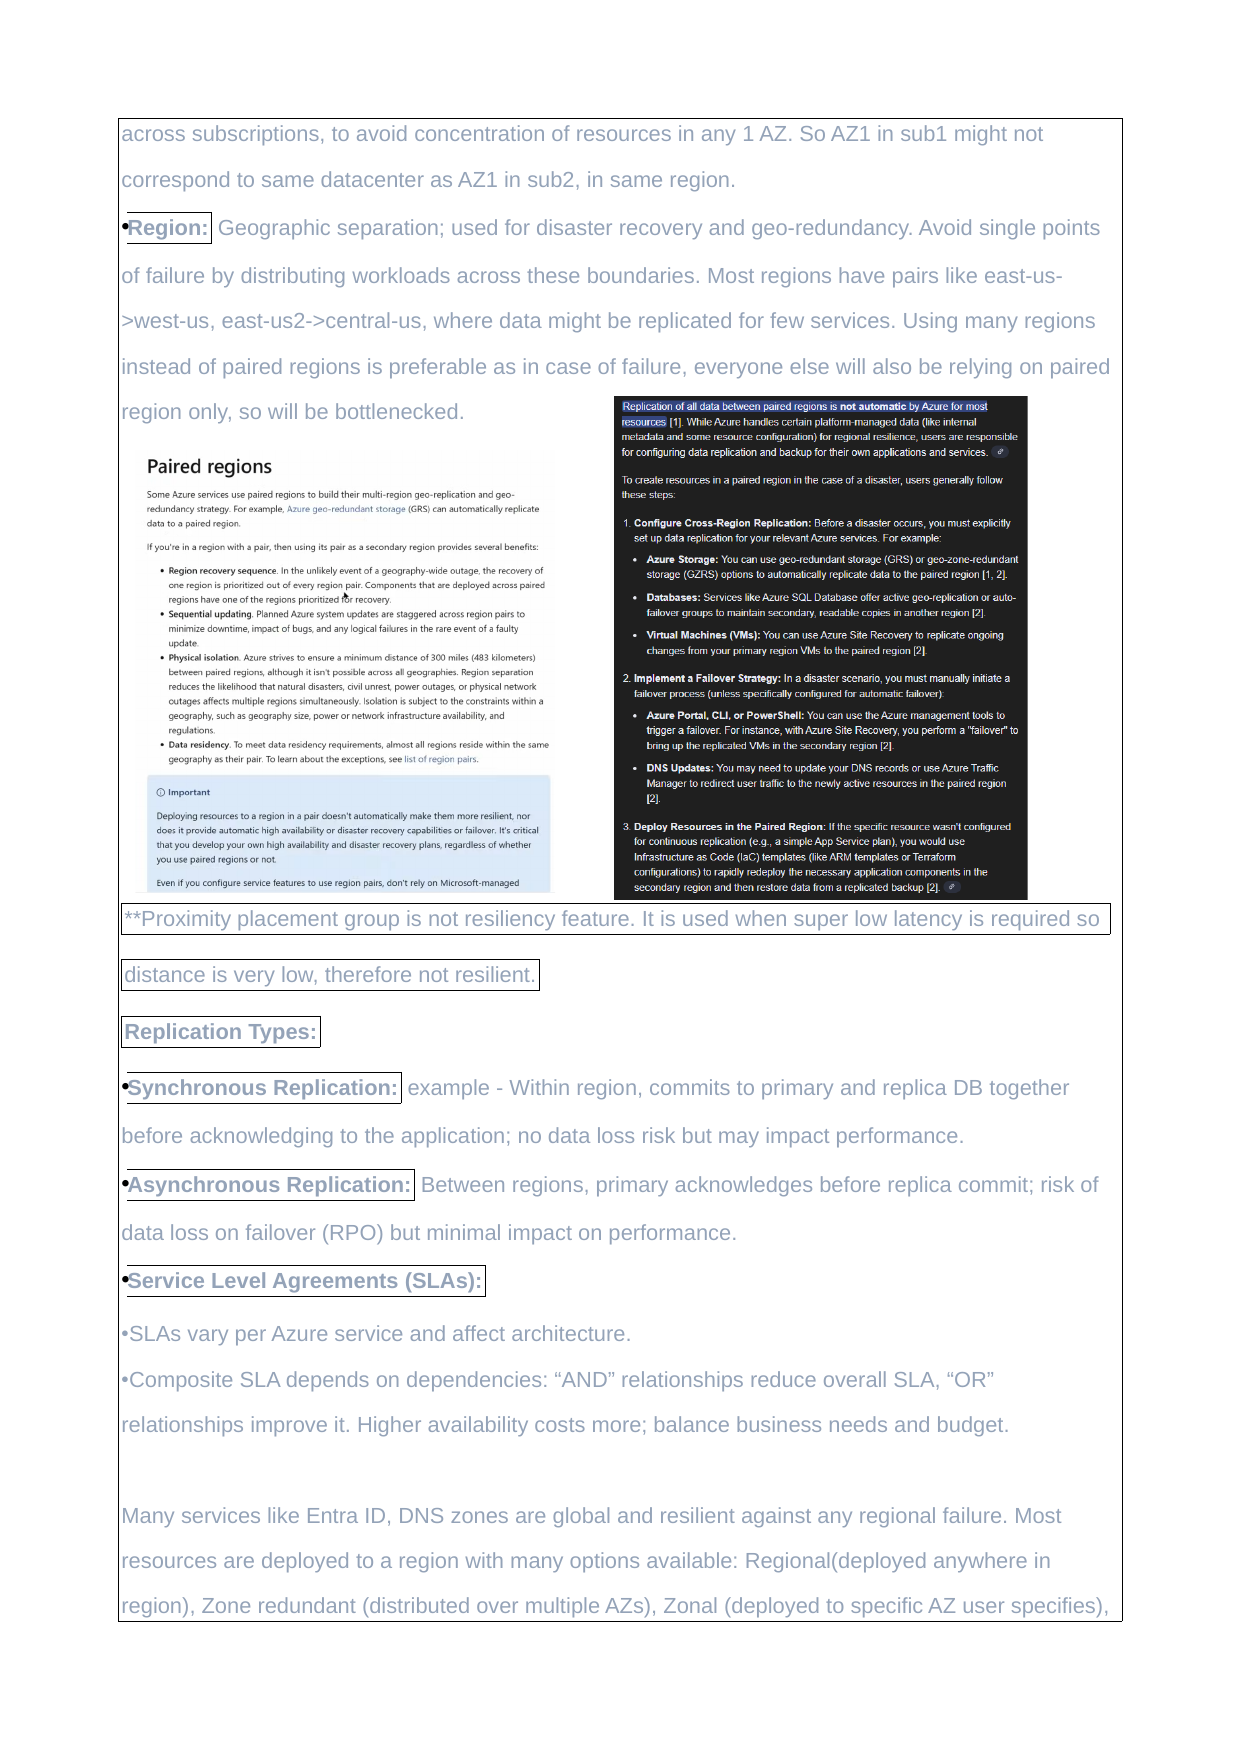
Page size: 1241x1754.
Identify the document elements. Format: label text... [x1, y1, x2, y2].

list Many services like Entra ID, DNS zones are global and resilient against any regional failure. Most resources are deployed to a region with many options available: Regional(deployed anywhere in region), Zone redundant (distributed over multiple AZs), Zonal (deployed to specific AZ user specifies), [119, 1499, 1122, 1621]
list across subscriptions, to avoid concentration of resources in any 1 AZ. So AZ1 in sub1 might not correspond to same datacenter as AZ1 in sub2, in same region. [119, 119, 1122, 192]
list Asynchronous Replication: Between regions, primary acknowledges before replica commit; risk of data loss on failover (RPO) but minimal impact on performance. [119, 1165, 1122, 1245]
list **Proximity placement group is not resiliency feature. It is used when super low latency is required so distance is very low, therefore not resilient. [119, 900, 1122, 991]
list Replication Types: [119, 1012, 1122, 1047]
list Region: Geographic separation; used for disaster recovery and geo-redundancy. Avoid single points of failure by distributing workloads across these boundaries. Most regions have pairs like east-us->west-us, east-us2->central-us, where data might be replicated for few services. Using many regions instead of paired regions is preferable as in case of failure, everyone else will also be relying on paired region only, so will be bottlenecked. [119, 209, 1122, 424]
list Synchronous Replication: example - Within region, commits to primary and replica DB together before acknowledging to the application; no data loss risk but may impact performance. [119, 1069, 1122, 1148]
list Service Level Agreements (SLAs): [119, 1262, 1122, 1296]
picture [614, 396, 1028, 900]
picture [135, 450, 555, 893]
list SLAs vary per Azure service and affect architecture. [119, 1318, 1122, 1347]
list Composite SLA depends on dependencies: “AND” relationships reduce overall SLA, “OR” relationships improve it. Higher availability costs more; balance business needs and budget. [119, 1364, 1122, 1437]
